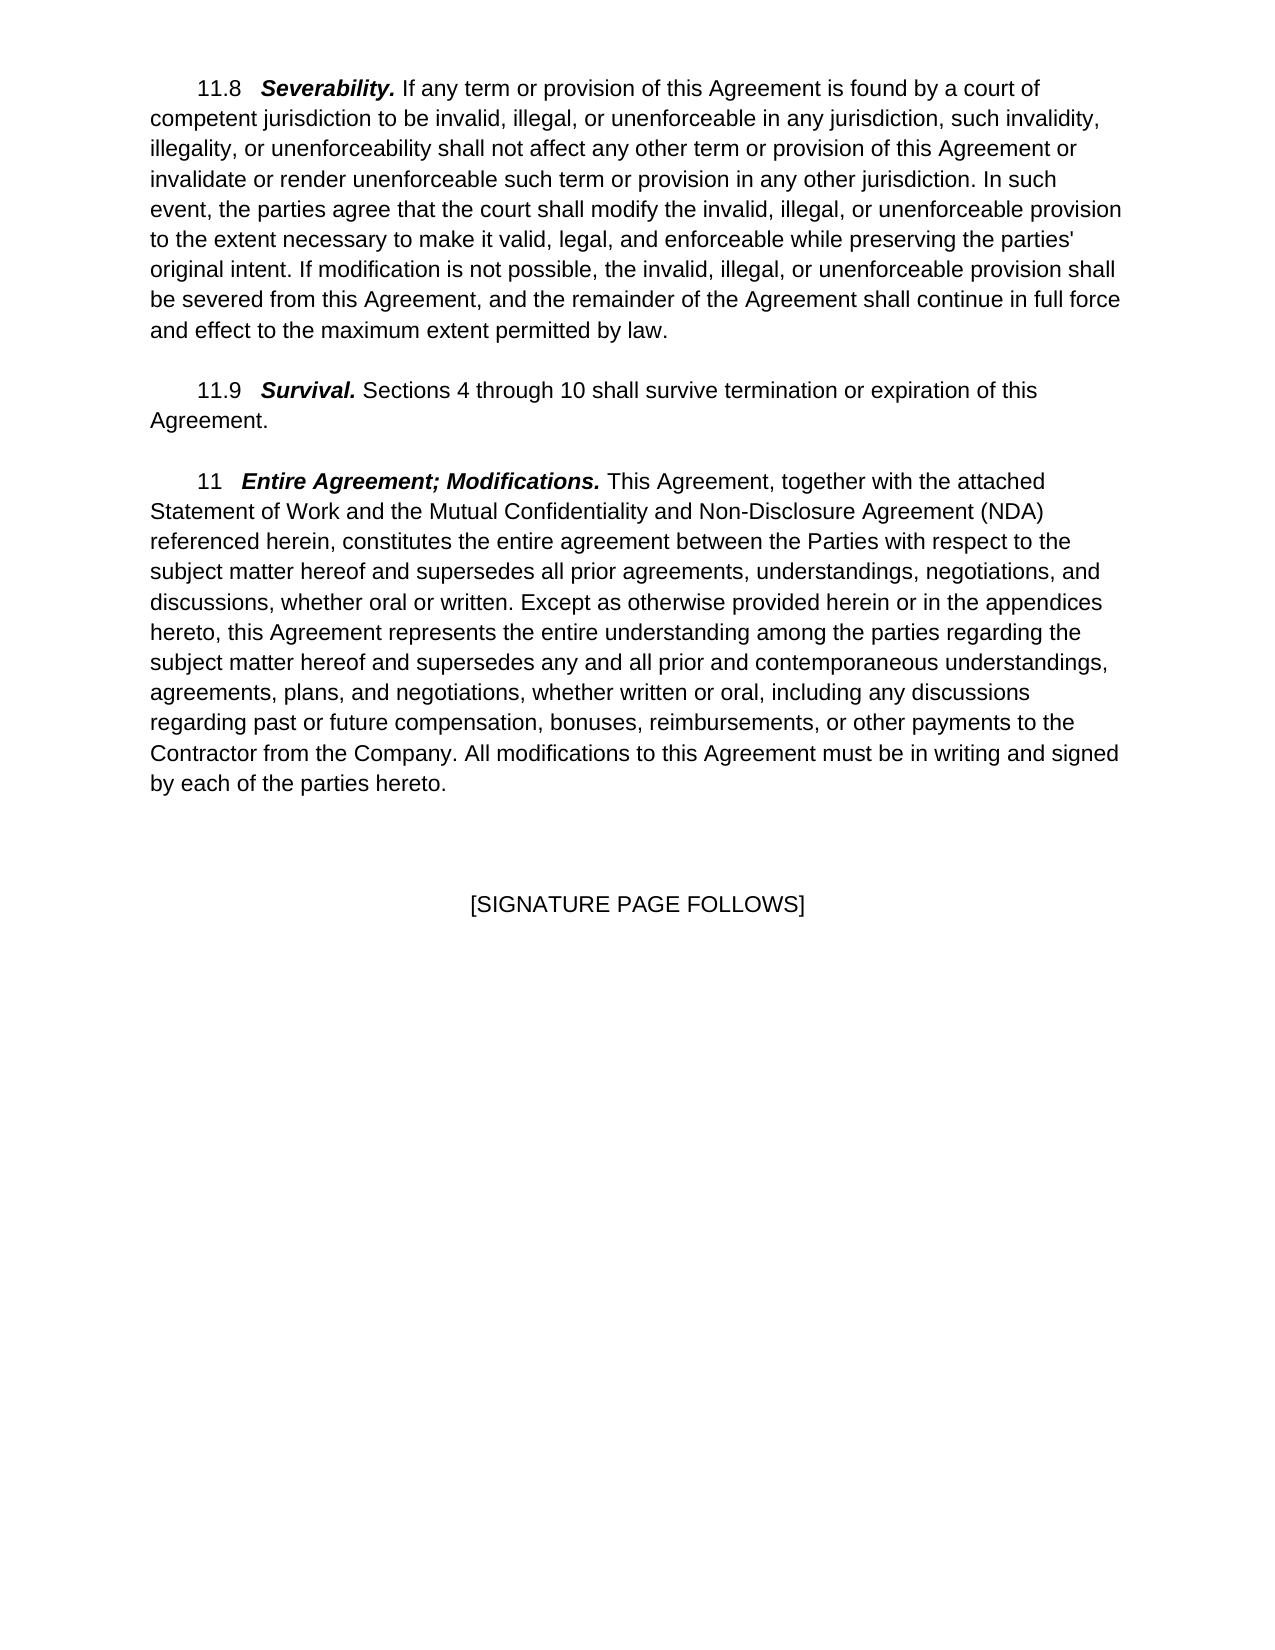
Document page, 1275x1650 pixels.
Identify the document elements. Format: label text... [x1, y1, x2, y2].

text 11.9 Survival. Sections 4 through 10 shall survive termination or expiration of this Agreement. [150, 377, 1125, 434]
text 11 Entire Agreement; Modifications. This Agreement, together with the attached Statement of Work and the Mutual Confidentiality and Non-Disclosure Agreement (NDA) referenced herein, constitutes the entire agreement between the Parties with respect to the subject matter hereof and supersedes all prior agreements, understandings, negotiations, and discussions, whether oral or written. Except as otherwise provided herein or in the appendices hereto, this Agreement represents the entire understanding among the parties regarding the subject matter hereof and supersedes any and all prior and contemporaneous understandings, agreements, plans, and negotiations, whether written or oral, including any discussions regarding past or future compensation, bonuses, reimbursements, or other payments to the Contractor from the Company. All modifications to this Agreement must be in writing and signed by each of the parties hereto. [150, 468, 1125, 796]
text [SIGNATURE PAGE FOLLOWS] [150, 891, 1125, 917]
text 11.8 Severability. If any term or provision of this Agreement is found by a court of competent jurisdiction to be invalid, illegal, or unenforceable in any jurisdiction, such invalidity, illegality, or unenforceability shall not affect any other term or provision of this Agreement or invalidate or render unenforceable such term or provision in any other jurisdiction. In such event, the parties agree that the court shall modify the invalid, illegal, or unenforceable provision to the extent necessary to make it valid, legal, and enforceable while preserving the parties' original intent. If modification is not possible, the invalid, illegal, or unenforceable provision shall be severed from this Agreement, and the remainder of the Agreement shall continue in full force and effect to the maximum extent permitted by law. [150, 75, 1125, 373]
